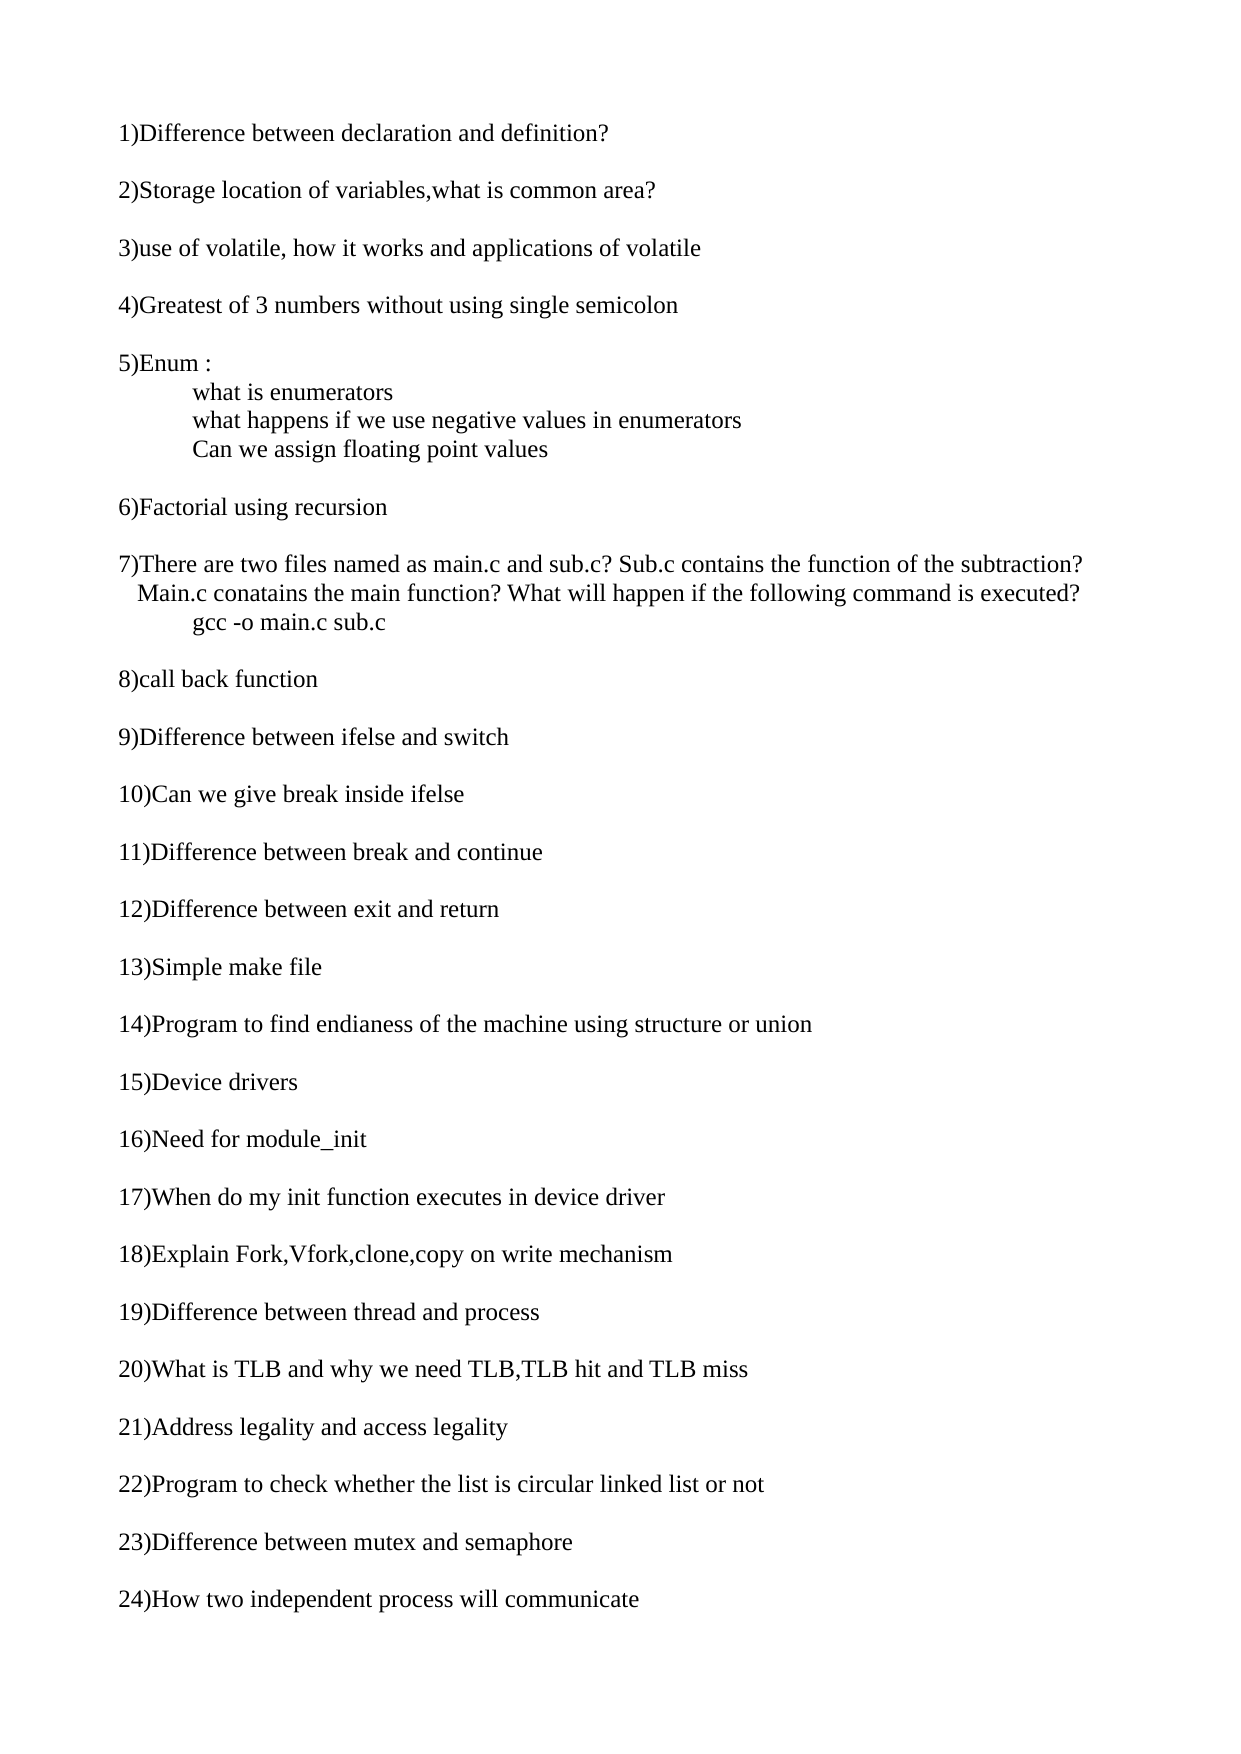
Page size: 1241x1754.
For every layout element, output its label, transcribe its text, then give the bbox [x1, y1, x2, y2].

text 18)Explain Fork,Vfork,clone,copy on write mechanism [118, 1239, 1122, 1268]
text 5)Enum : [118, 348, 1122, 377]
text 8)call back function [118, 664, 1122, 693]
text 10)Can we give break inside ifelse [118, 779, 1122, 808]
text 4)Greatest of 3 numbers without using single semicolon [118, 291, 1122, 319]
text what is enumerators [118, 377, 1122, 406]
text 20)What is TLB and why we need TLB,TLB hit and TLB miss [118, 1354, 1122, 1383]
text 15)Device drivers [118, 1067, 1122, 1096]
text 9)Difference between ifelse and switch [118, 722, 1122, 751]
text 1)Difference between declaration and definition? [118, 118, 1122, 147]
text 11)Difference between break and continue [118, 837, 1122, 866]
text 6)Factorial using recursion [118, 492, 1122, 521]
text what happens if we use negative values in enumerators [118, 406, 1122, 434]
text 24)How two independent process will communicate [118, 1584, 1122, 1613]
text 22)Program to check whether the list is circular linked list or not [118, 1469, 1122, 1498]
text 21)Address legality and access legality [118, 1412, 1122, 1441]
text 3)use of volatile, how it works and applications of volatile [118, 233, 1122, 262]
text 17)When do my init function executes in device driver [118, 1182, 1122, 1211]
text 19)Difference between thread and process [118, 1297, 1122, 1326]
text 16)Need for module_init [118, 1124, 1122, 1153]
text Main.c conatains the main function? What will happen if the following command is executed? [118, 578, 1122, 607]
text 2)Storage location of variables,what is common area? [118, 176, 1122, 204]
text 12)Difference between exit and return [118, 894, 1122, 923]
text 23)Difference between mutex and semaphore [118, 1527, 1122, 1556]
text 13)Simple make file [118, 952, 1122, 981]
text 14)Program to find endianess of the machine using structure or union [118, 1009, 1122, 1038]
text gcc -o main.c sub.c [118, 607, 1122, 636]
text Can we assign floating point values [118, 434, 1122, 463]
text 7)There are two files named as main.c and sub.c? Sub.c contains the function of the subtraction? [118, 549, 1122, 578]
